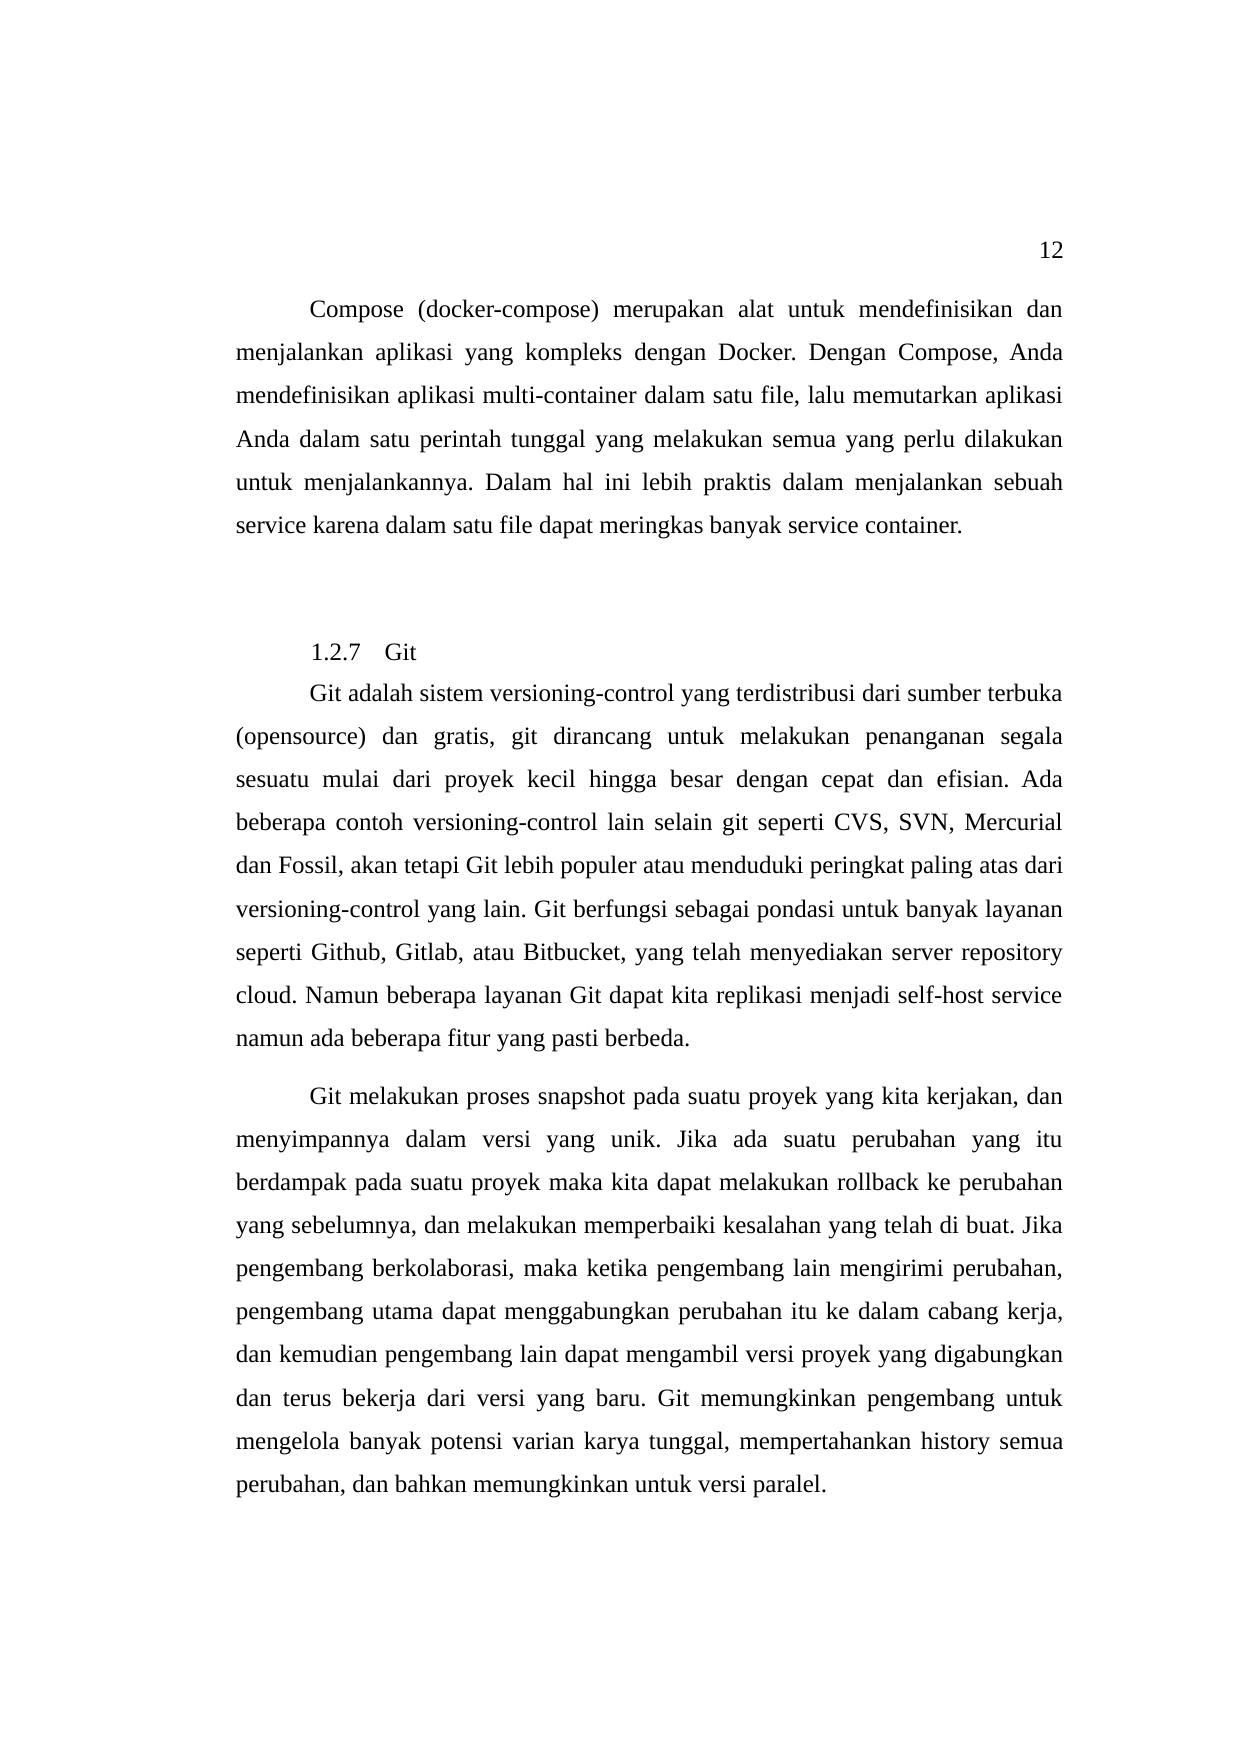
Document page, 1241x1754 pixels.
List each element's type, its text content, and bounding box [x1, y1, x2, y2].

text Git melakukan proses snapshot pada suatu proyek yang kita kerjakan, dan menyimpannya dalam versi yang unik. Jika ada suatu perubahan yang itu berdampak pada suatu proyek maka kita dapat melakukan rollback ke perubahan yang sebelumnya, dan melakukan memperbaiki kesalahan yang telah di buat. Jika pengembang berkolaborasi, maka ketika pengembang lain mengirimi perubahan, pengembang utama dapat menggabungkan perubahan itu ke dalam cabang kerja, dan kemudian pengembang lain dapat mengambil versi proyek yang digabungkan dan terus bekerja dari versi yang baru. Git memungkinkan pengembang untuk mengelola banyak potensi varian karya tunggal, mempertahankan history semua perubahan, dan bahkan memungkinkan untuk versi paralel. [236, 1081, 1063, 1498]
subtitle Git [311, 637, 1063, 666]
text Git adalah sistem versioning-control yang terdistribusi dari sumber terbuka (opensource) dan gratis, git dirancang untuk melakukan penanganan segala sesuatu mulai dari proyek kecil hingga besar dengan cepat dan efisian. Ada beberapa contoh versioning-control lain selain git seperti CVS, SVN, Mercurial dan Fossil, akan tetapi Git lebih populer atau menduduki peringkat paling atas dari versioning-control yang lain. Git berfungsi sebagai pondasi untuk banyak layanan seperti Github, Gitlab, atau Bitbucket, yang telah menyediakan server repository cloud. Namun beberapa layanan Git dapat kita replikasi menjadi self-host service namun ada beberapa fitur yang pasti berbeda. [236, 678, 1063, 1052]
text Compose (docker-compose) merupakan alat untuk mendefinisikan dan menjalankan aplikasi yang kompleks dengan Docker. Dengan Compose, Anda mendefinisikan aplikasi multi-container dalam satu file, lalu memutarkan aplikasi Anda dalam satu perintah tunggal yang melakukan semua yang perlu dilakukan untuk menjalankannya. Dalam hal ini lebih praktis dalam menjalankan sebuah service karena dalam satu file dapat meringkas banyak service container. [236, 294, 1063, 539]
